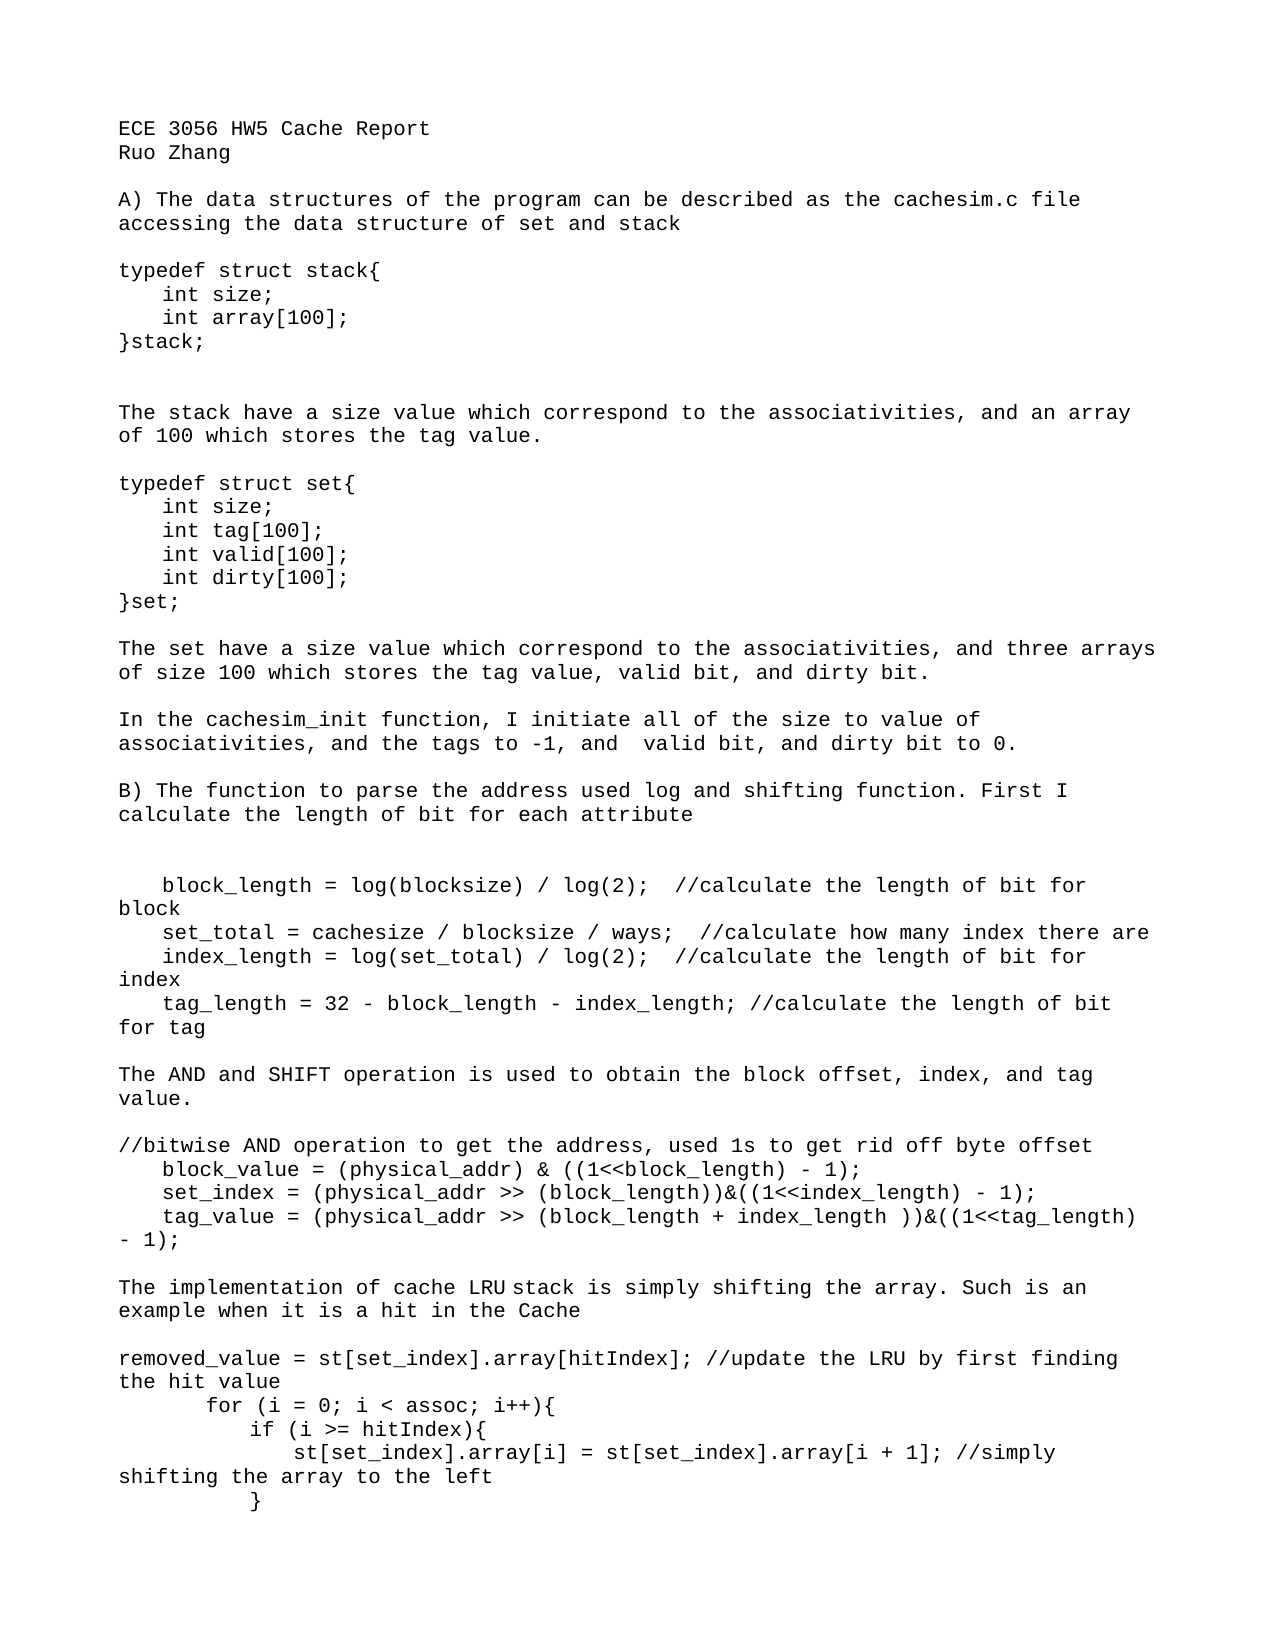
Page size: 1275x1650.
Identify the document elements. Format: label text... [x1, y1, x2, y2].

text Ruo Zhang [118, 142, 1157, 165]
text set_total = cachesize / blocksize / ways; //calculate how many index there are [118, 922, 1157, 946]
text int array[100]; [118, 307, 1157, 331]
text for (i = 0; i < assoc; i++){ [118, 1395, 1157, 1419]
text int tag[100]; [118, 520, 1157, 544]
text }stack; [118, 331, 1157, 354]
text block_value = (physical_addr) & ((1<<block_length) - 1); [118, 1158, 1157, 1182]
text int valid[100]; [118, 544, 1157, 567]
text The stack have a size value which correspond to the associativities, and an array of 100 which stores the tag value. [118, 402, 1157, 449]
text tag_length = 32 - block_length - index_length; //calculate the length of bit for tag [118, 993, 1157, 1040]
text } [118, 1489, 1157, 1513]
text int size; [118, 496, 1157, 520]
text typedef struct set{ [118, 473, 1157, 496]
text In the cachesim_init function, I initiate all of the size to value of associativities, and the tags to -1, and valid bit, and dirty bit to 0. [118, 709, 1157, 757]
text index_length = log(set_total) / log(2); //calculate the length of bit for index [118, 946, 1157, 993]
text removed_value = st[set_index].array[hitIndex]; //update the LRU by first finding the hit value [118, 1348, 1157, 1395]
text ECE 3056 HW5 Cache Report [118, 118, 1157, 142]
text set_index = (physical_addr >> (block_length))&((1<<index_length) - 1); [118, 1182, 1157, 1206]
text The implementation of cache LRU stack is simply shifting the array. Such is an example when it is a hit in the Cache [118, 1277, 1157, 1324]
text block_length = log(blocksize) / log(2); //calculate the length of bit for block [118, 875, 1157, 922]
text B) The function to parse the address used log and shifting function. First I calculate the length of bit for each attribute [118, 780, 1157, 827]
text int dirty[100]; [118, 567, 1157, 591]
text if (i >= hitIndex){ [118, 1419, 1157, 1442]
text st[set_index].array[i] = st[set_index].array[i + 1]; //simply shifting the array to the left [118, 1442, 1157, 1489]
text The set have a size value which correspond to the associativities, and three arrays of size 100 which stores the tag value, valid bit, and dirty bit. [118, 638, 1157, 686]
text typedef struct stack{ [118, 260, 1157, 284]
text }set; [118, 591, 1157, 615]
text The AND and SHIFT operation is used to obtain the block offset, index, and tag value. [118, 1064, 1157, 1111]
text tag_value = (physical_addr >> (block_length + index_length ))&((1<<tag_length) - 1); [118, 1206, 1157, 1253]
text //bitwise AND operation to get the address, used 1s to get rid off byte offset [118, 1135, 1157, 1158]
text A) The data structures of the program can be described as the cachesim.c file accessing the data structure of set and stack [118, 189, 1157, 236]
text int size; [118, 284, 1157, 307]
